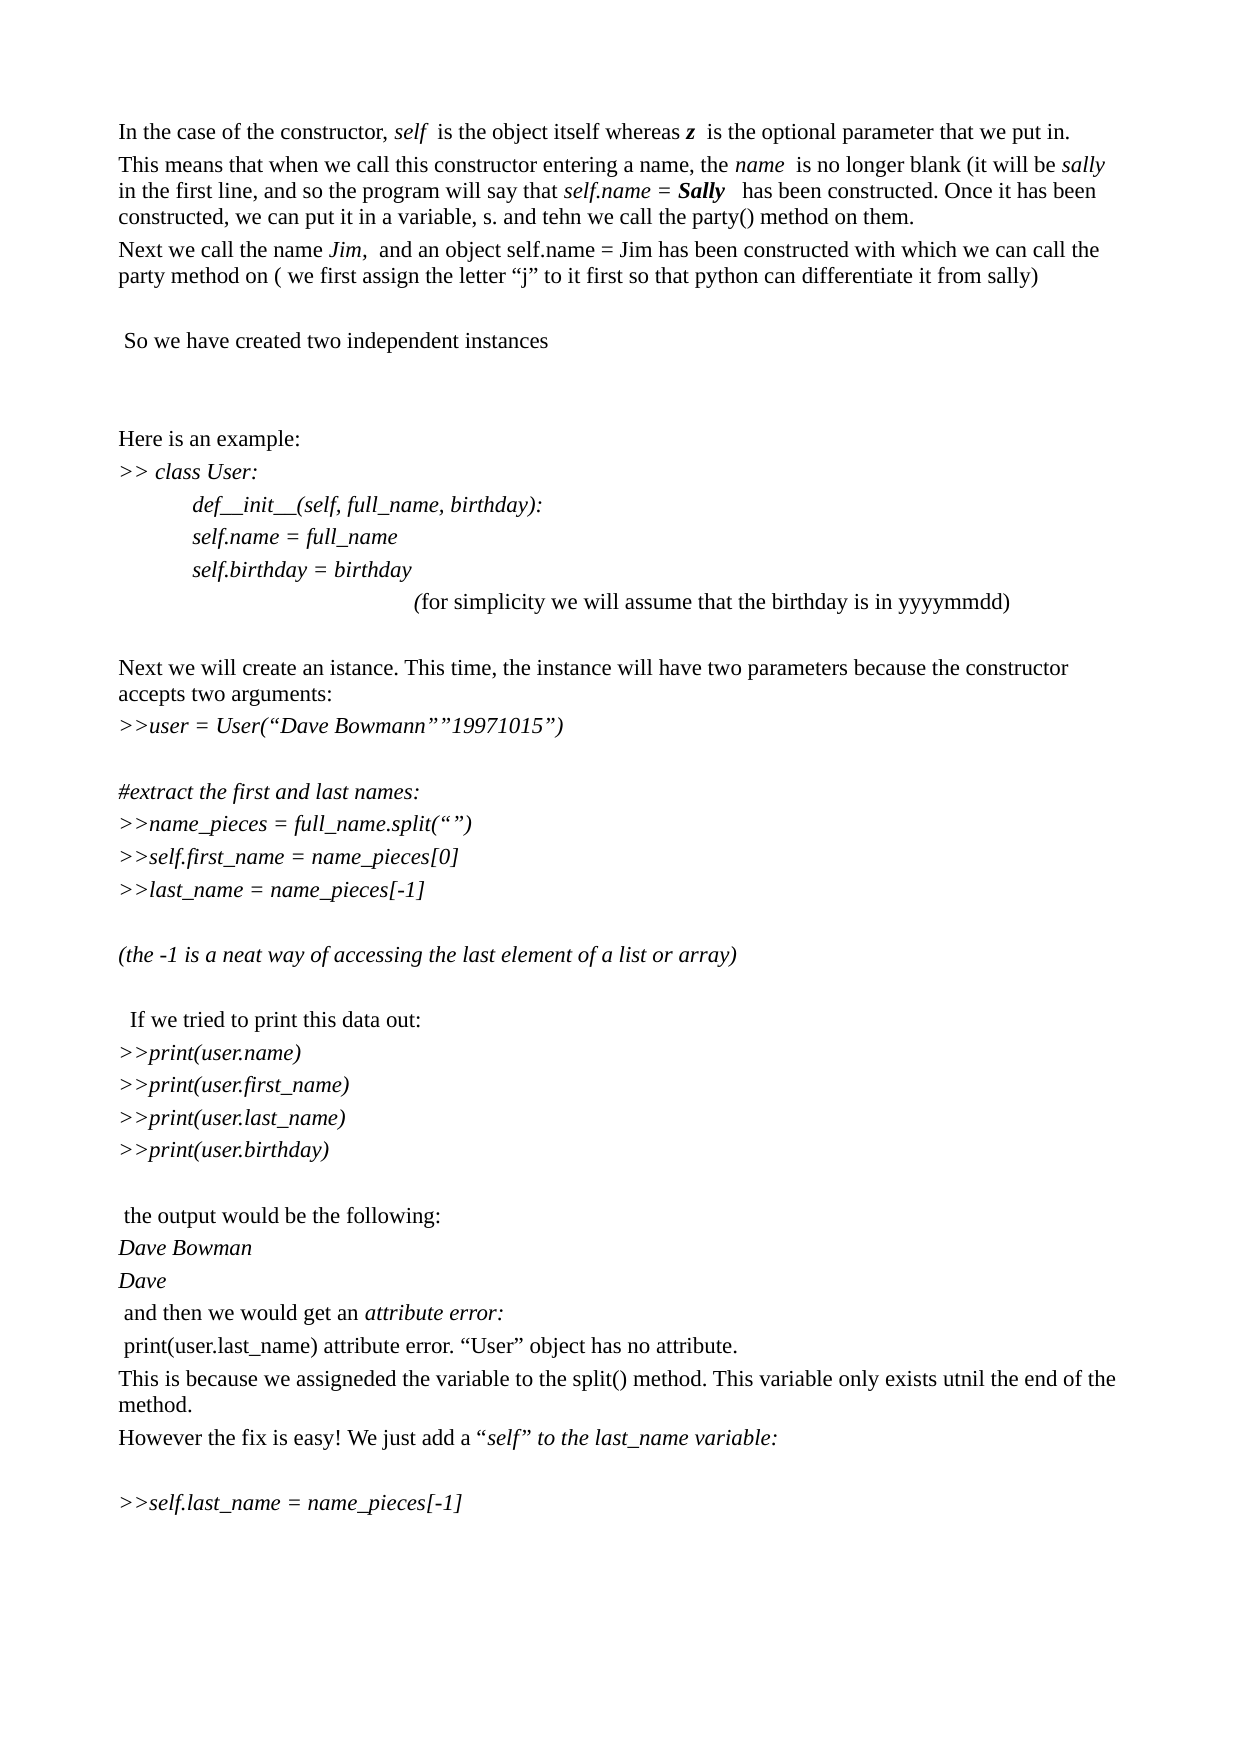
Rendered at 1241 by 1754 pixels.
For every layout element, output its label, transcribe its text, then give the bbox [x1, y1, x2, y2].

text This is because we assigneded the variable to the split() method. This variable only exists utnil the end of the method. [118, 1365, 1122, 1417]
text If we tried to print this data out: [118, 1006, 1122, 1032]
text >>user = User(“Dave Bowmann””19971015”) [118, 713, 1122, 739]
text In the case of the constructor, self is the object itself whereas z is the optional parameter that we put in. [118, 118, 1122, 144]
text and then we would get an attribute error: [118, 1299, 1122, 1326]
text Dave [118, 1267, 1122, 1293]
text self.name = full_name [118, 523, 1122, 549]
text >>print(user.birthday) [118, 1136, 1122, 1163]
text Next we call the name Jim, and an object self.name = Jim has been constructed with which we can call the party method on ( we first assign the letter “j” to it first so that python can differentiate it from sally) [118, 236, 1122, 289]
text def__init__(self, full_name, birthday): [118, 491, 1122, 517]
text (for simplicity we will assume that the birthday is in yyyymmdd) [118, 588, 1122, 615]
text >>print(user.name) [118, 1039, 1122, 1065]
text Dave Bowman [118, 1234, 1122, 1261]
text This means that when we call this constructor entering a name, the name is no longer blank (it will be sally in the first line, and so the program will say that self.name = Sally has been constructed. Once it has been constructed, we can put it in a variable, s. and tehn we call the party() method on them. [118, 151, 1122, 230]
text (the -1 is a neat way of accessing the last element of a list or array) [118, 941, 1122, 967]
text the output would be the following: [118, 1202, 1122, 1228]
text self.birthday = birthday [118, 556, 1122, 582]
text Next we will create an istance. This time, the instance will have two parameters because the constructor accepts two arguments: [118, 654, 1122, 706]
text print(user.last_name) attribute error. “User” object has no attribute. [118, 1332, 1122, 1358]
text >> class User: [118, 458, 1122, 484]
text However the fix is easy! We just add a “self” to the last_name variable: [118, 1424, 1122, 1450]
text >>name_pieces = full_name.split(“”) [118, 810, 1122, 837]
text >>last_name = name_pieces[-1] [118, 876, 1122, 902]
text >>print(user.last_name) [118, 1104, 1122, 1130]
text >>print(user.first_name) [118, 1071, 1122, 1098]
text >>self.last_name = name_pieces[-1] [118, 1489, 1122, 1515]
text >>self.first_name = name_pieces[0] [118, 843, 1122, 869]
text So we have created two independent instances [118, 328, 1122, 354]
text Here is an example: [118, 425, 1122, 452]
text #extract the first and last names: [118, 778, 1122, 804]
